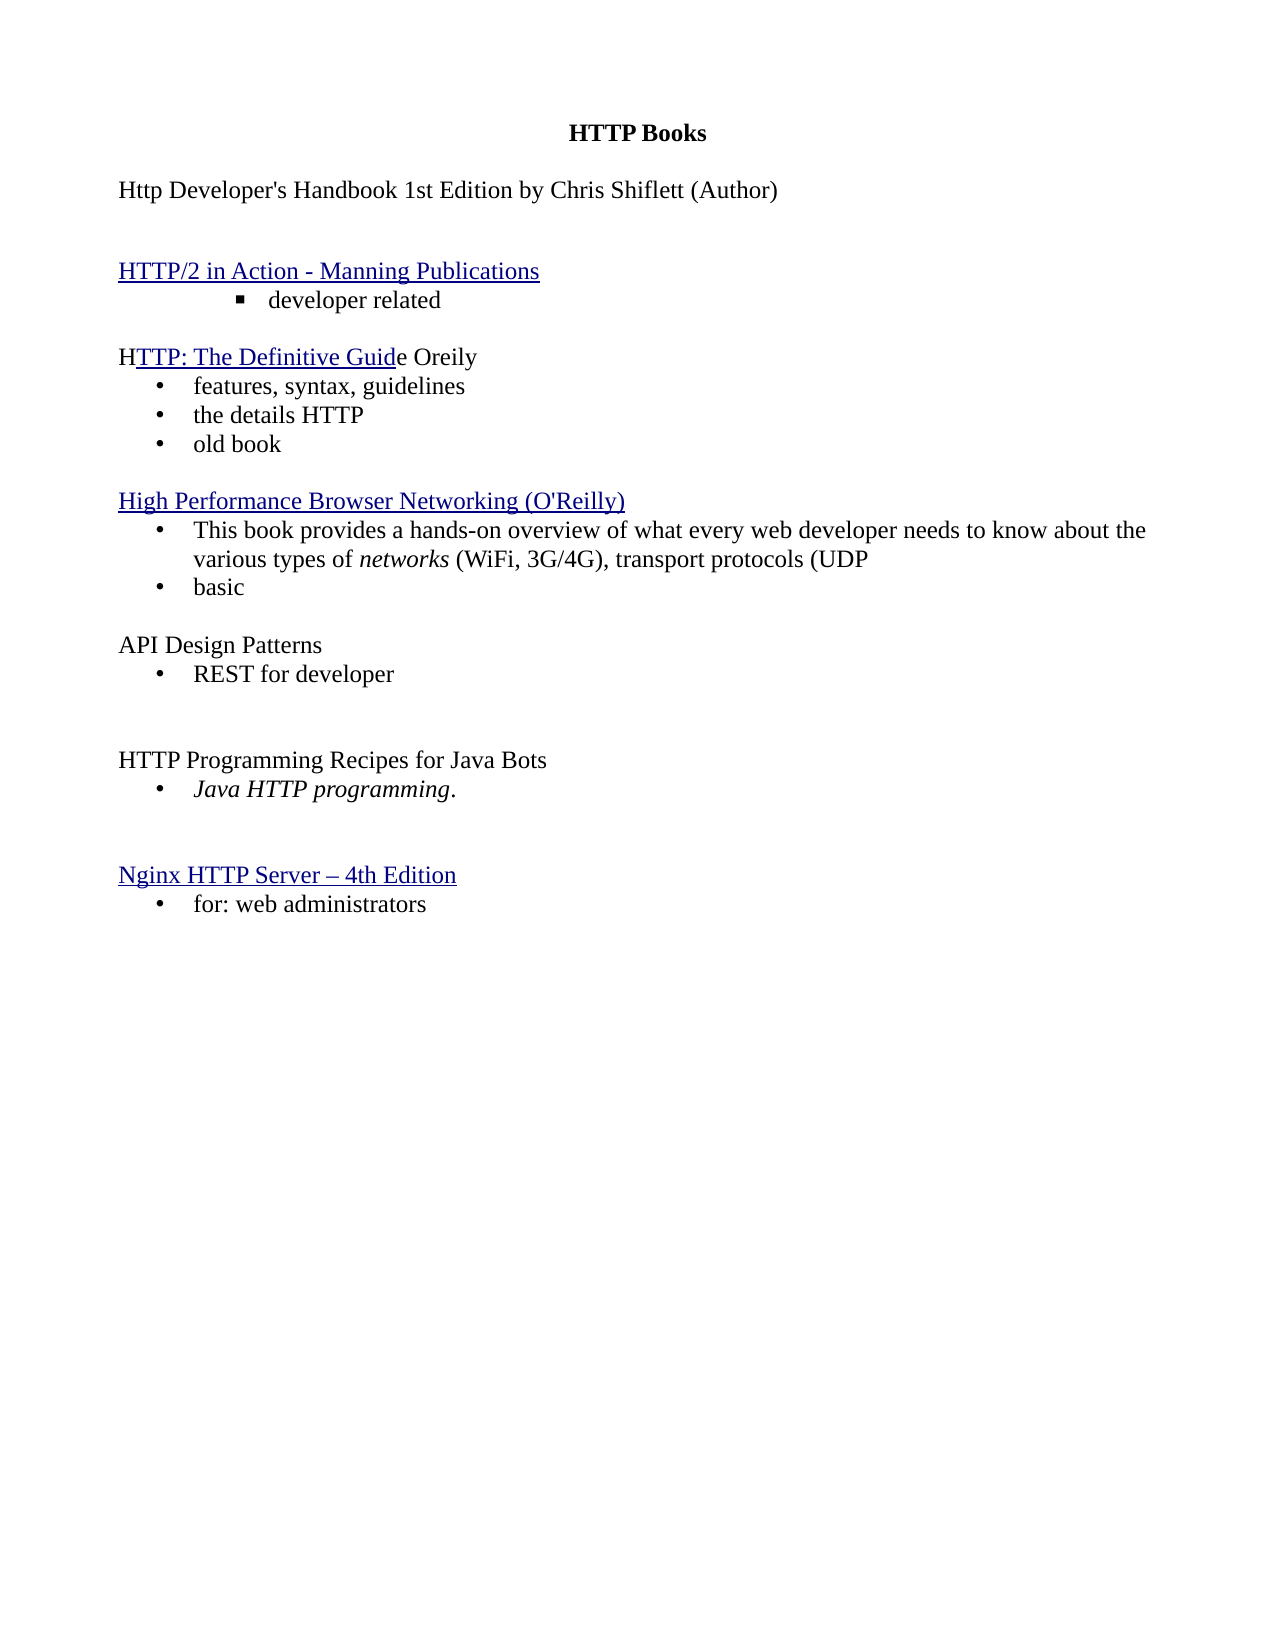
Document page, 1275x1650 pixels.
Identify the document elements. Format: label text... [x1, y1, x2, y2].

list the details HTTP [156, 400, 1157, 429]
list developer related [231, 285, 1157, 314]
list basic [156, 572, 1157, 601]
text Http Developer's Handbook 1st Edition by Chris Shiflett (Author) [118, 176, 1157, 237]
list REST for developer [156, 659, 1157, 687]
list Java HTTP programming. [156, 774, 1157, 802]
list old book [156, 429, 1157, 457]
list features, syntax, guidelines [156, 371, 1157, 400]
text HTTP/2 in Action - Manning Publications [118, 256, 1157, 285]
text Nginx HTTP Server – 4th Edition [118, 860, 1157, 889]
text HTTP Books [118, 118, 1157, 147]
text HTTP: The Definitive Guide Oreily [118, 342, 1157, 371]
list for: web administrators [156, 889, 1157, 917]
text API Design Patterns [118, 630, 1157, 659]
list This book provides a hands-on overview of what every web developer needs to know about the various types of networks (WiFi, 3G/4G), transport protocols (UDP [156, 515, 1157, 572]
text High Performance Browser Networking (O'Reilly) [118, 486, 1157, 515]
text HTTP Programming Recipes for Java Bots [118, 745, 1157, 774]
